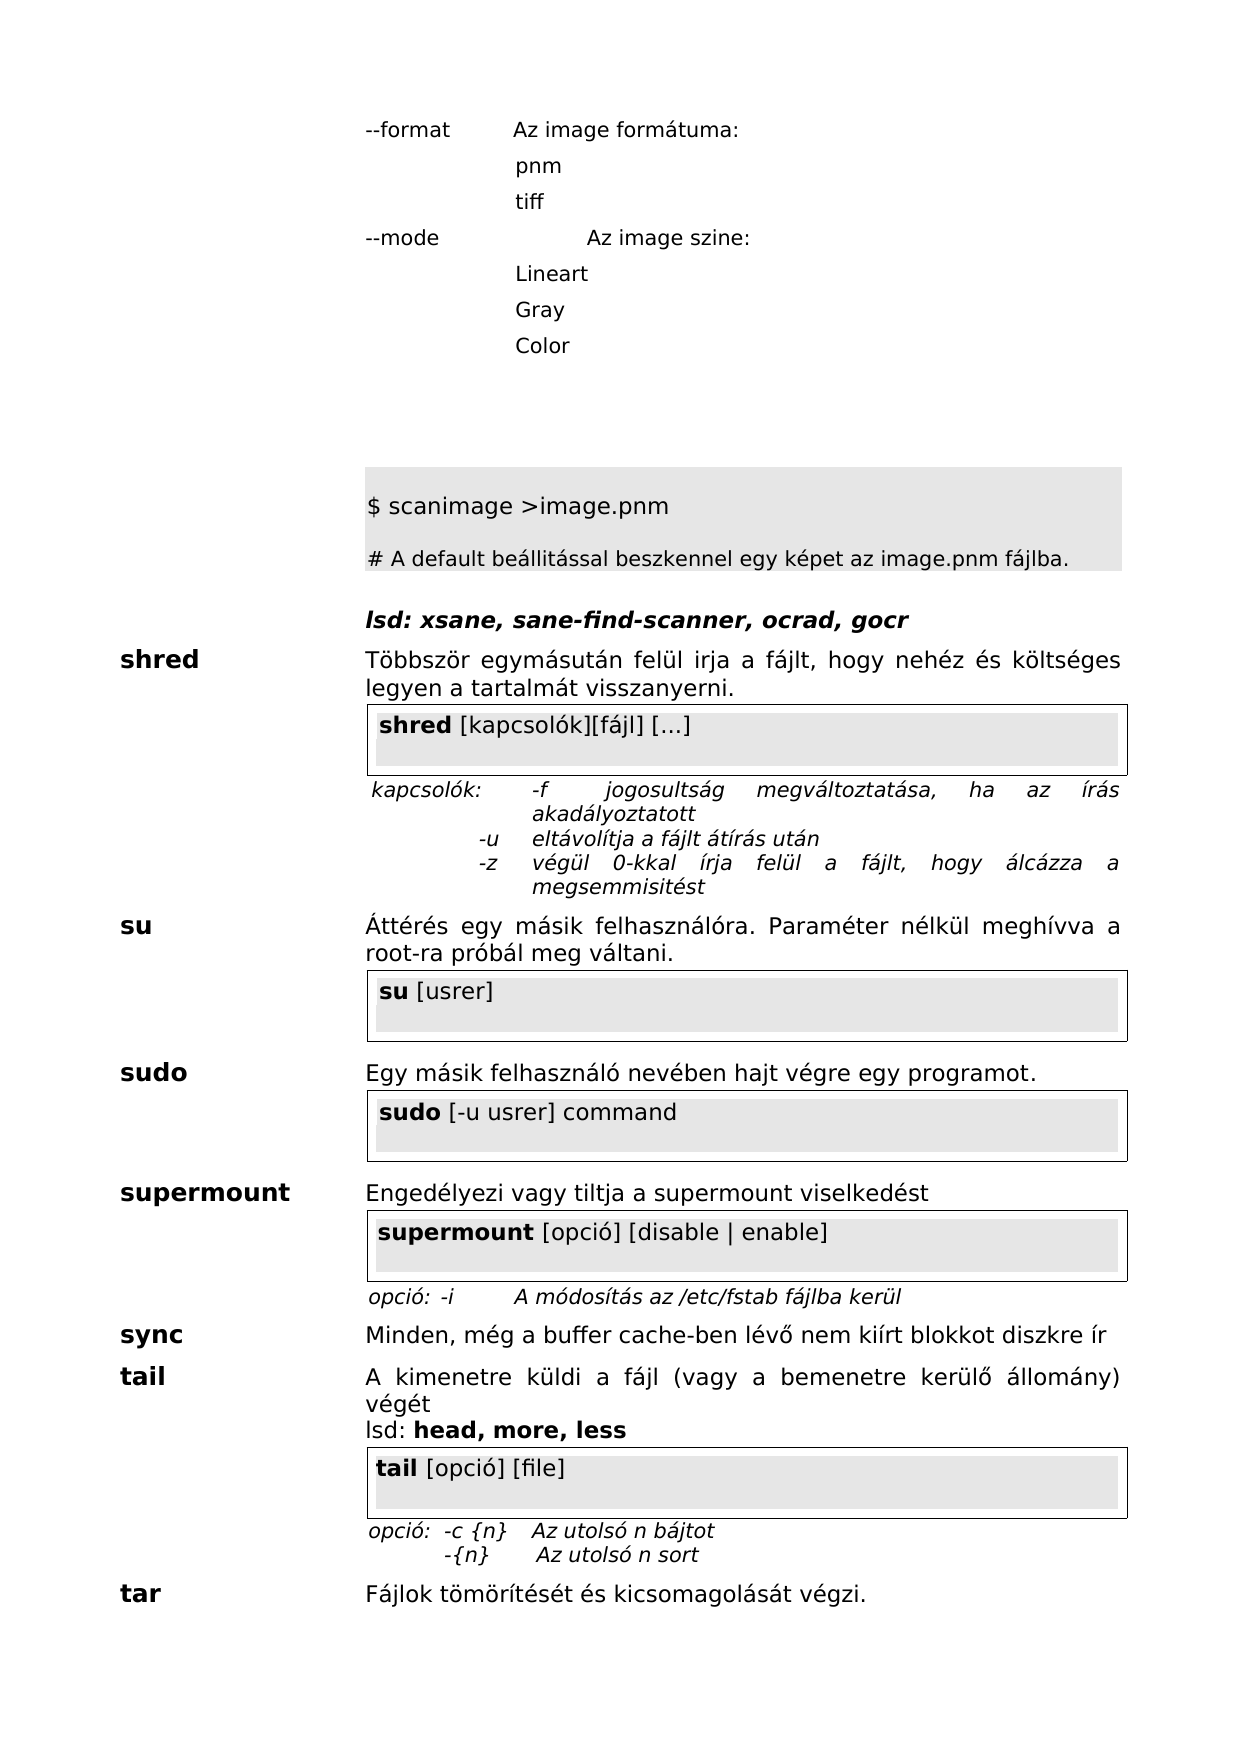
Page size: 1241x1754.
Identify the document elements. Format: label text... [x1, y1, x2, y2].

text su [usrer] [377, 978, 1118, 1005]
text # A default beállitással beszkennel egy képet az image.pnm fájlba. [365, 547, 1122, 571]
text shred [kapcsolók][fájl] [...] [377, 713, 1118, 739]
text Lineart [515, 262, 1122, 287]
text -z végül 0-kkal írja felül a fájlt, hogy álcázza a megsemmisitést [479, 851, 1122, 899]
text su Áttérés egy másik felhasználóra. Paraméter nélkül meghívva a root-ra próbál meg váltani. [120, 911, 1122, 967]
text --mode Az image szine: [365, 226, 1122, 251]
text -u eltávolítja a fájlt átírás után [479, 827, 1122, 851]
text tail [opció] [file] [376, 1456, 1118, 1482]
text shred Többször egymásután felül irja a fájlt, hogy nehéz és költséges legyen a tartalmát visszanyerni. [120, 646, 1122, 701]
text $ scanimage >image.pnm [365, 493, 1122, 520]
text kapcsolók: -f jogosultság megváltoztatása, ha az írás akadályoztatott [371, 778, 1122, 827]
text -{n} Az utolsó n sort [444, 1543, 1122, 1567]
text opció: -c {n} Az utolsó n bájtot [368, 1519, 1122, 1543]
text opció: -i A módosítás az /etc/fstab fájlba kerül [367, 1285, 1122, 1309]
text --format Az image formátuma: [365, 118, 1122, 142]
text Gray [515, 298, 1122, 323]
text sync Minden, még a buffer cache-ben lévő nem kiírt blokkot diszkre ír [120, 1321, 1122, 1350]
text lsd: head, more, less [365, 1417, 1122, 1444]
text pnm [515, 154, 1122, 178]
text supermount Engedélyezi vagy tiltja a supermount viselkedést [120, 1179, 1122, 1208]
text tail A kimenetre küldi a fájl (vagy a bemenetre kerülő állomány) végét [120, 1362, 1122, 1417]
text tiff [515, 190, 1122, 214]
text lsd: xsane, sane-find-scanner, ocrad, gocr [365, 607, 1122, 634]
text sudo [-u usrer] command [377, 1099, 1118, 1126]
text Color [515, 334, 1122, 359]
text tar Fájlok tömörítését és kicsomagolását végzi. [120, 1579, 1122, 1608]
text sudo Egy másik felhasználó nevében hajt végre egy programot. [120, 1058, 1122, 1087]
text supermount [opció] [disable | enable] [376, 1219, 1118, 1246]
